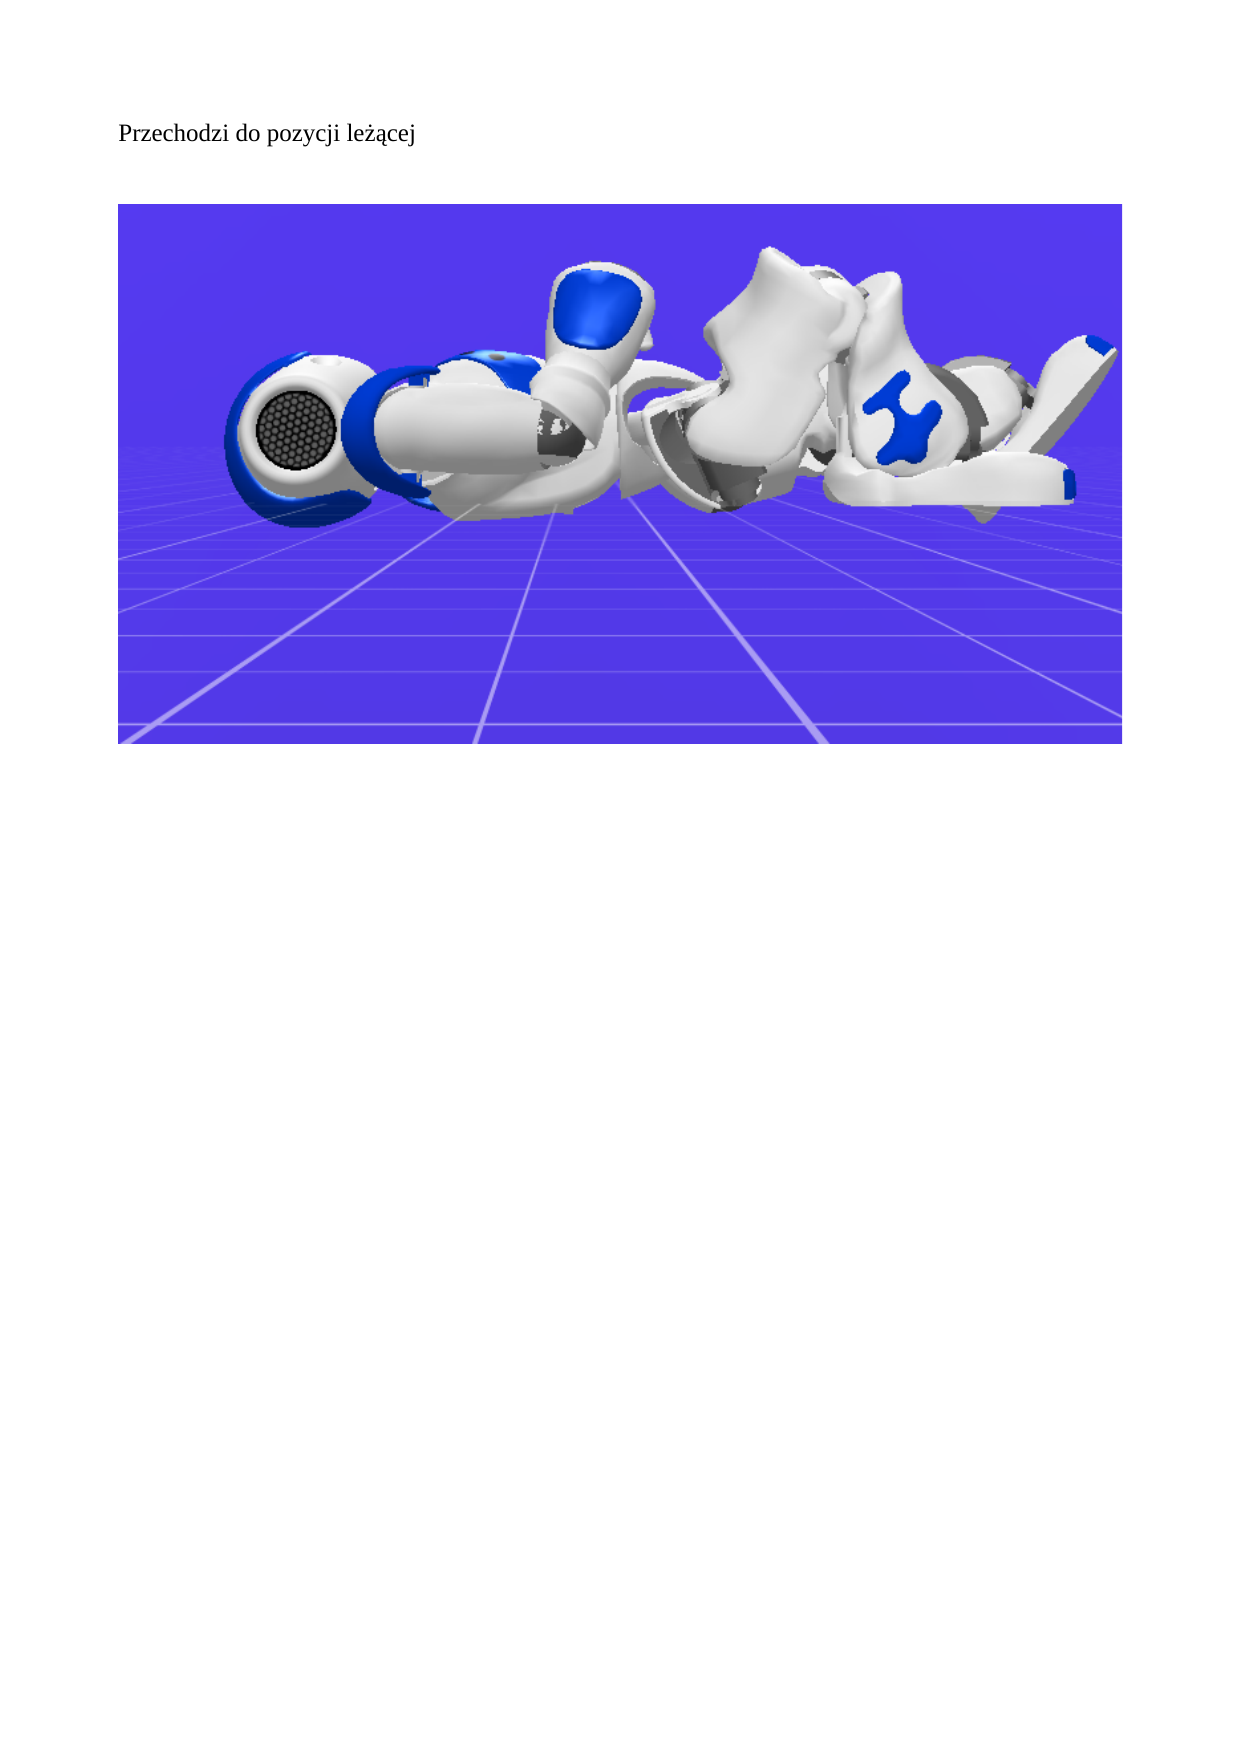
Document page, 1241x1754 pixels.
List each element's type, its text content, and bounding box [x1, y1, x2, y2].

text Przechodzi do pozycji leżącej [118, 118, 1122, 147]
picture [118, 204, 1123, 744]
